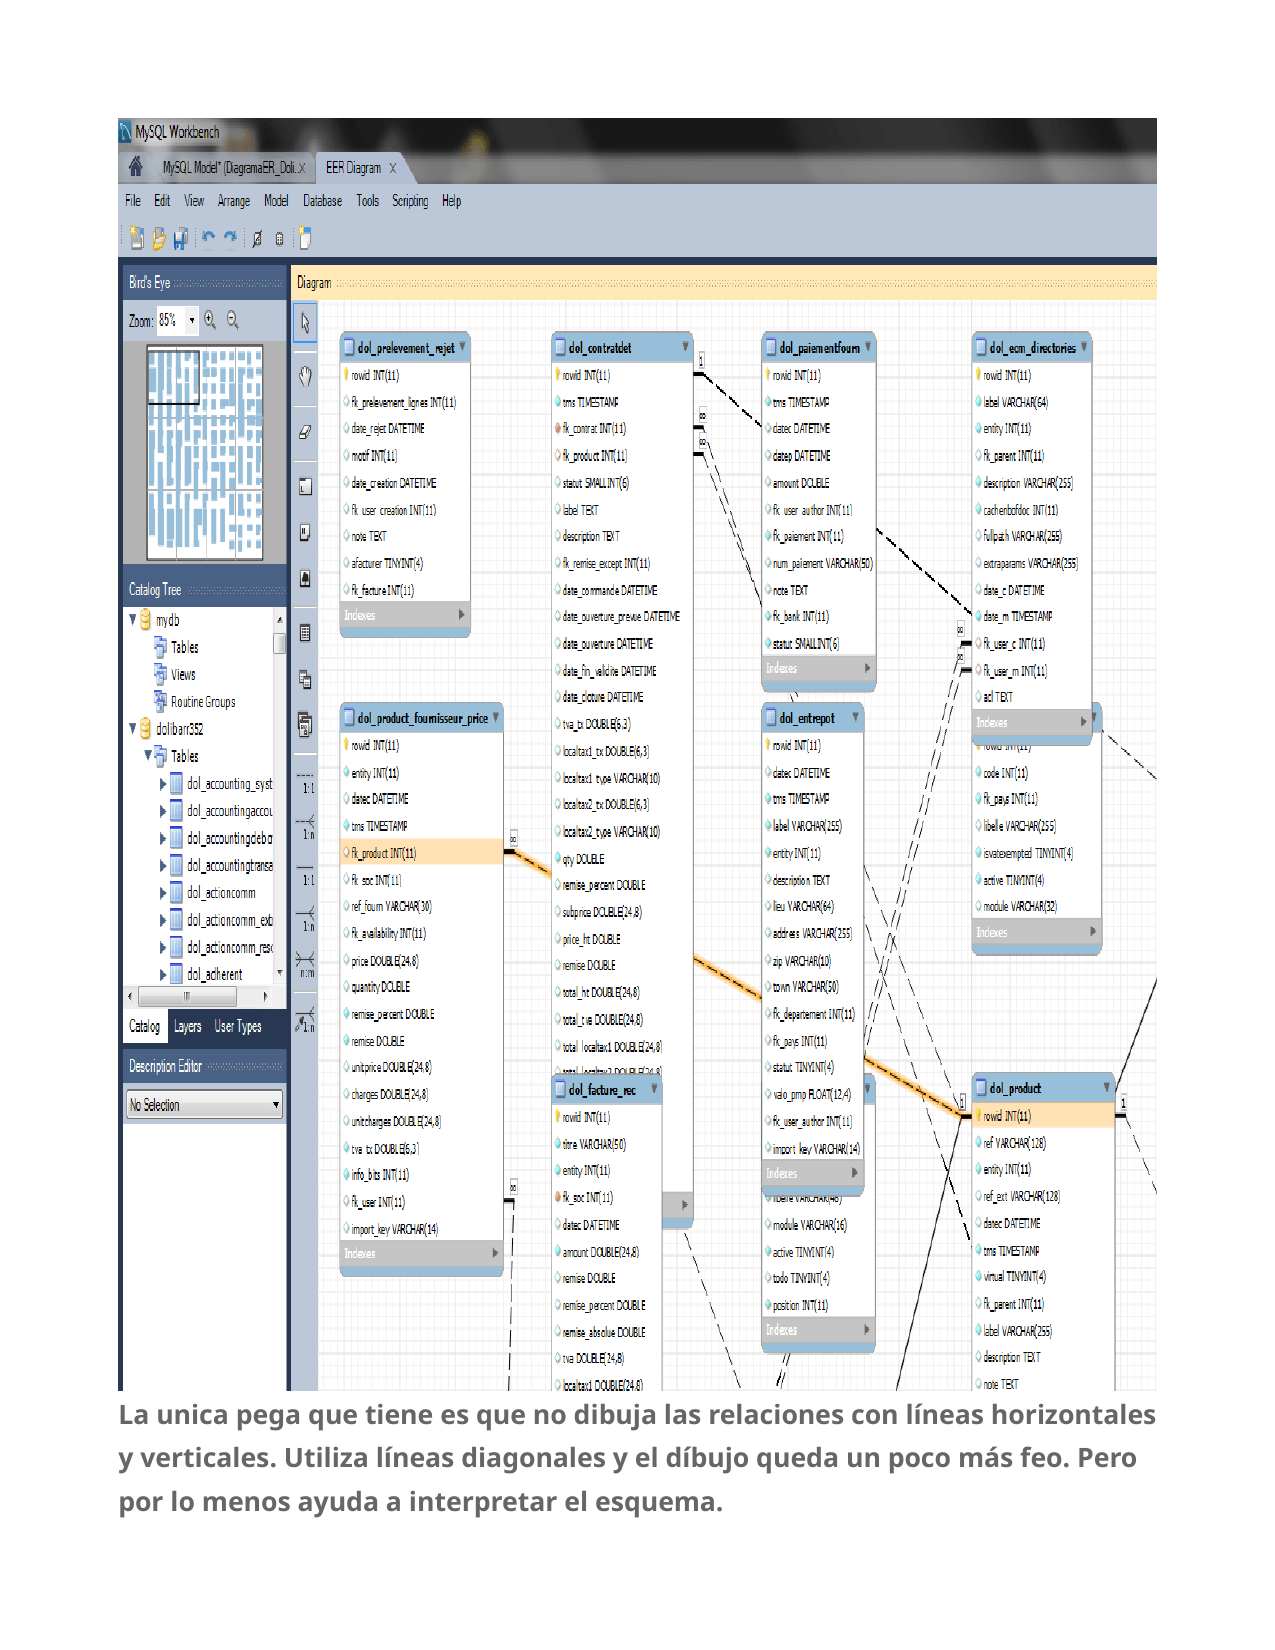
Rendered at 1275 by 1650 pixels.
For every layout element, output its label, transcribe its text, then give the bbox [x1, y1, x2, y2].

picture [118, 118, 1157, 1391]
text La unica pega que tiene es que no dibuja las relaciones con líneas horizontales y verticales. Utiliza líneas diagonales y el díbujo queda un poco más feo. Pero por lo menos ayuda a interpretar el esquema. [118, 1396, 1157, 1519]
